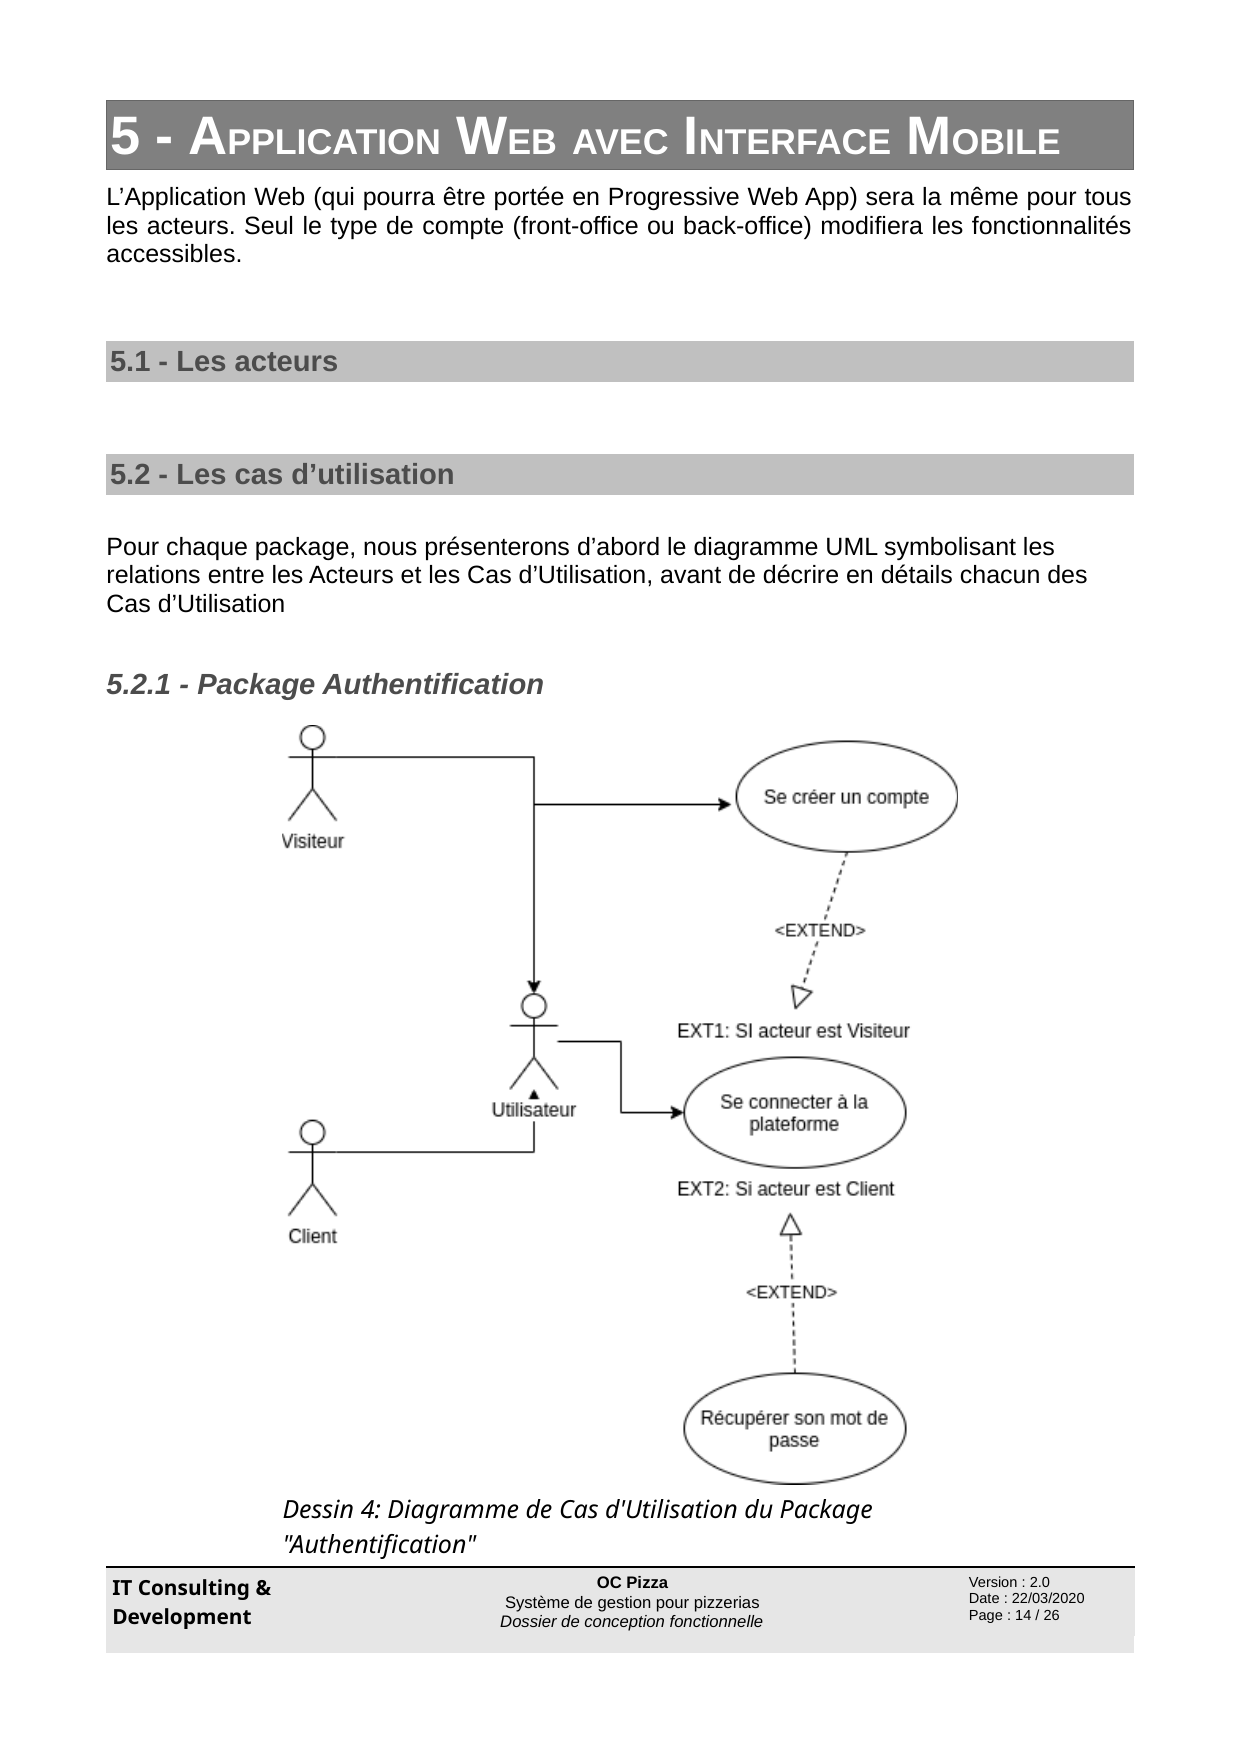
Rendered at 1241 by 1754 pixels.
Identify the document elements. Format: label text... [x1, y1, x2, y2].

picture [282, 725, 958, 1485]
subtitle Les acteurs [107, 342, 1133, 381]
text L’Application Web (qui pourra être portée en Progressive Web App) sera la même pour tous les acteurs. Seul le type de compte (front-office ou back-office) modifiera les fonctionnalités accessibles. [106, 182, 1134, 268]
subtitle Application Web avec Interface Mobile [107, 101, 1133, 169]
subtitle Les cas d’utilisation [107, 455, 1133, 494]
text Pour chaque package, nous présenterons d’abord le diagramme UML symbolisant les relations entre les Acteurs et les Cas d’Utilisation, avant de décrire en détails chacun des Cas d’Utilisation [106, 532, 1134, 618]
subtitle Package Authentification [106, 667, 1134, 701]
text Dessin 4: Diagramme de Cas d'Utilisation du Package "Authentification" [282, 1485, 958, 1560]
